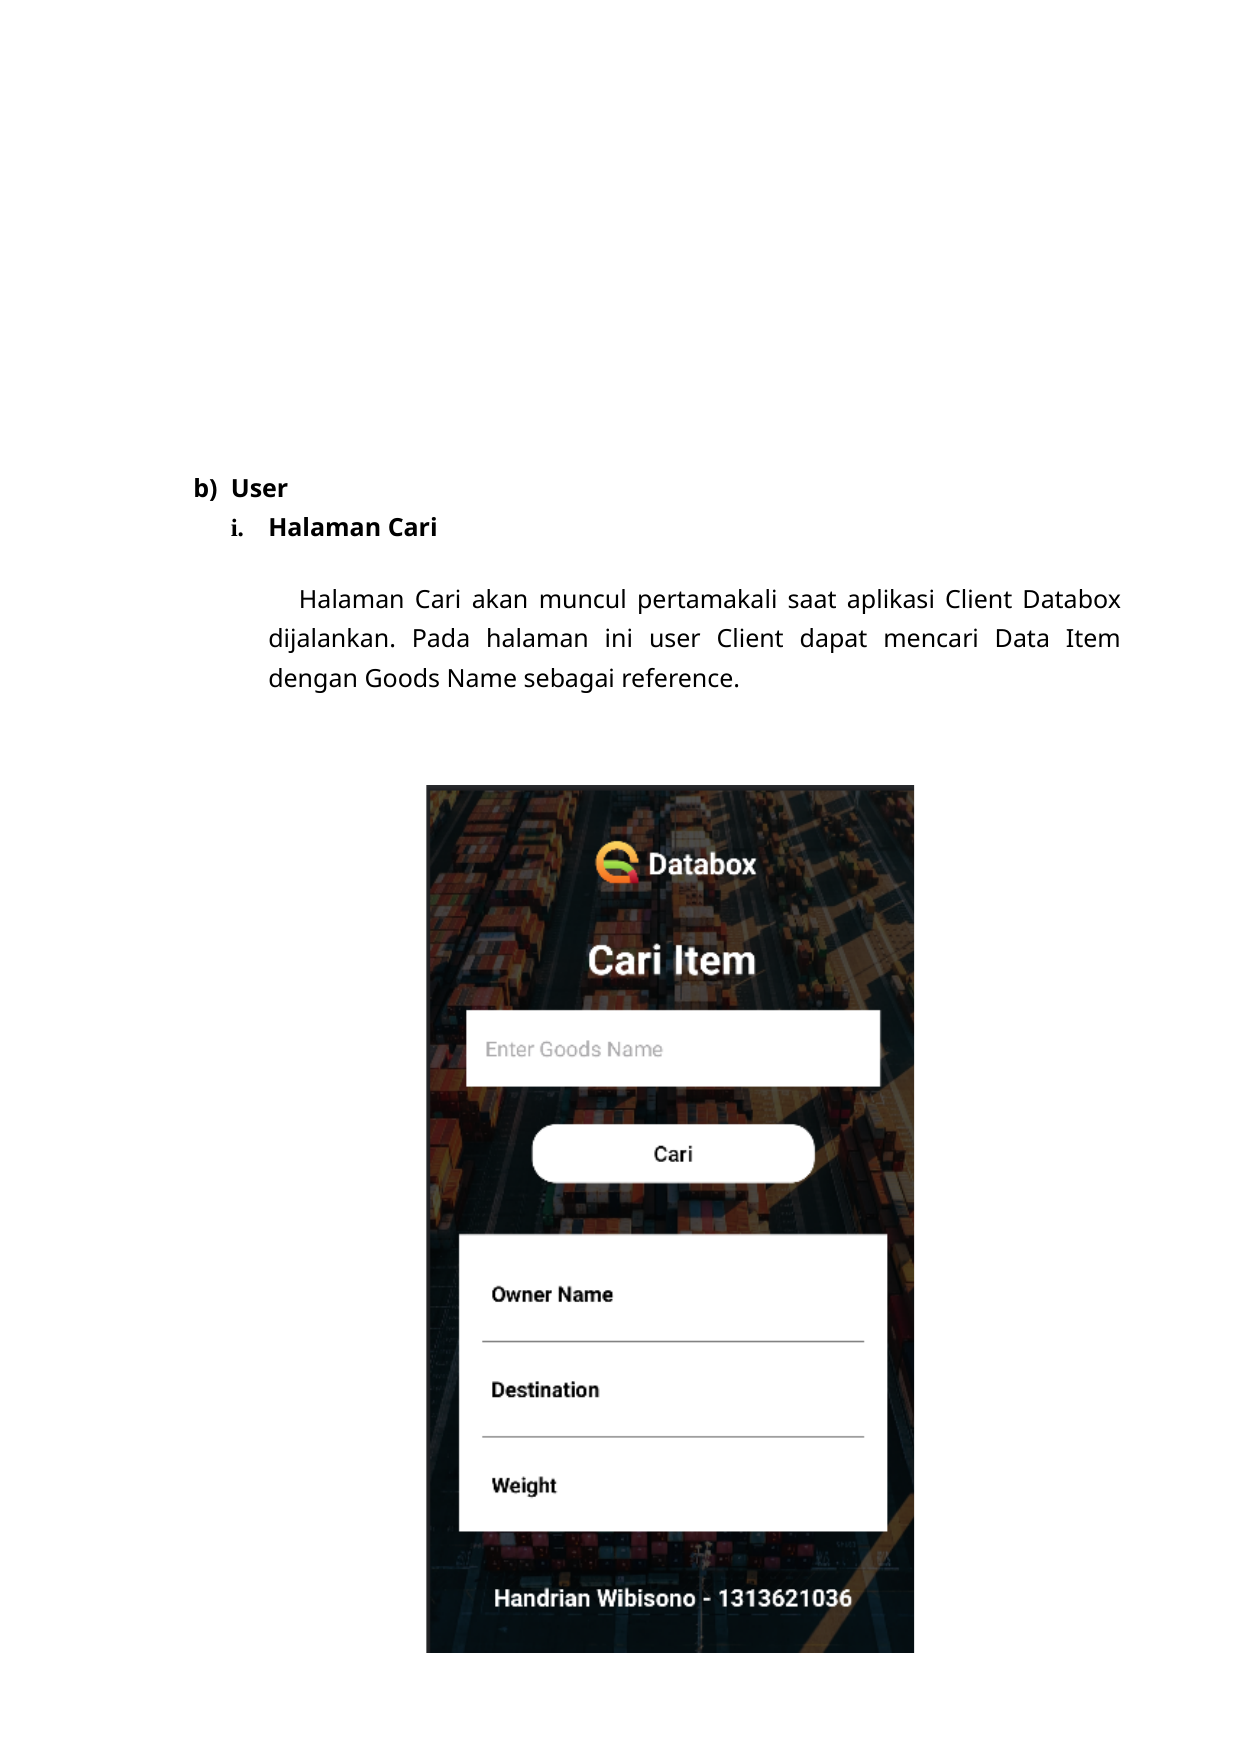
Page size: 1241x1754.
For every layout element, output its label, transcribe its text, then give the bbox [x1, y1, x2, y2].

list Halaman Cari [231, 510, 1122, 544]
picture [426, 785, 915, 1653]
list Halaman Cari akan muncul pertamakali saat aplikasi Client Databox dijalankan. Pada halaman ini user Client dapat mencari Data Item dengan Goods Name sebagai reference. [268, 582, 1122, 694]
list User [193, 471, 1122, 505]
